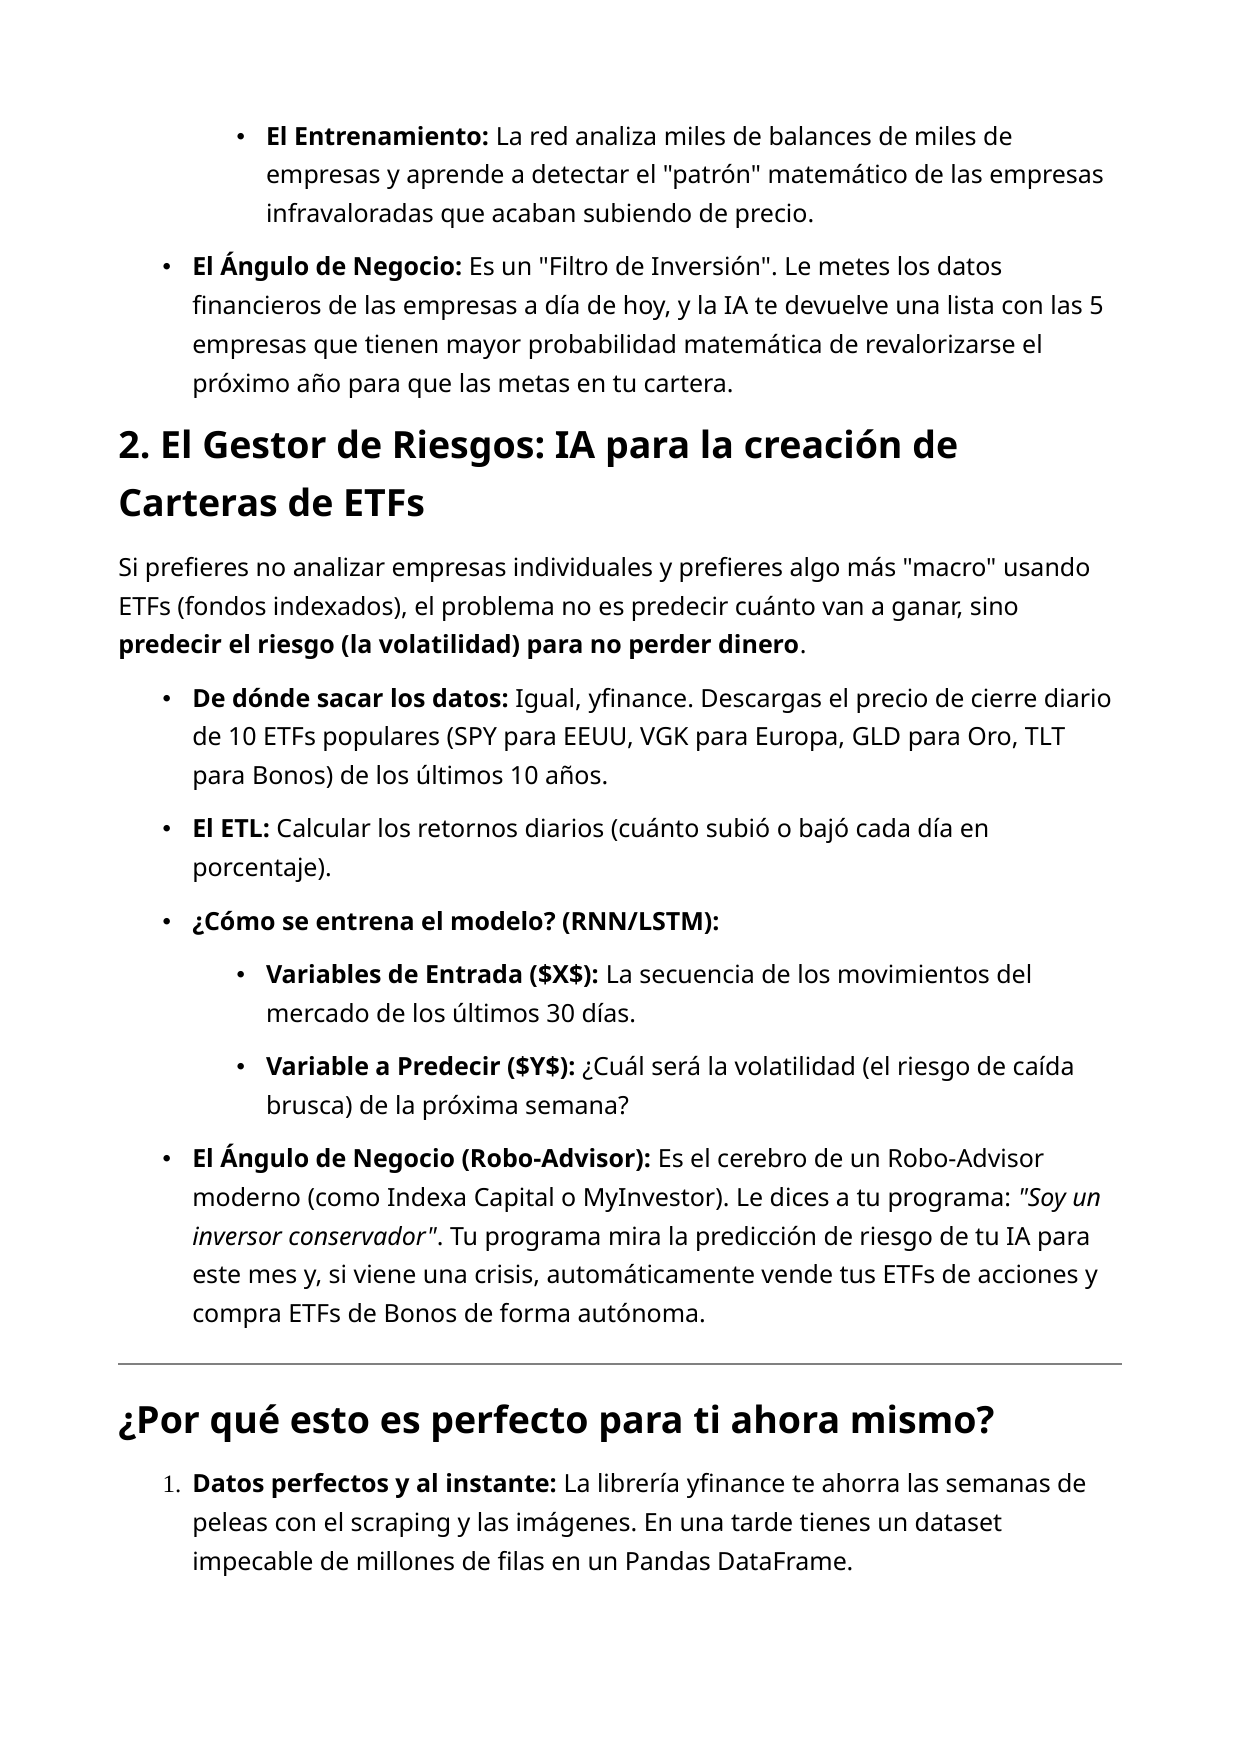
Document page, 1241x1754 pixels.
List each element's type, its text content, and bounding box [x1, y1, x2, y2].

subtitle 2. El Gestor de Riesgos: IA para la creación de Carteras de ETFs [118, 418, 1122, 528]
list De dónde sacar los datos: Igual, yfinance. Descargas el precio de cierre diario de 10 ETFs populares (SPY para EEUU, VGK para Europa, GLD para Oro, TLT para Bonos) de los últimos 10 años. [162, 680, 1122, 792]
subtitle ¿Por qué esto es perfecto para ti ahora mismo? [118, 1393, 1122, 1444]
text Si prefieres no analizar empresas individuales y prefieres algo más "macro" usando ETFs (fondos indexados), el problema no es predecir cuánto van a ganar, sino predecir el riesgo (la volatilidad) para no perder dinero. [118, 549, 1122, 661]
list El Ángulo de Negocio: Es un "Filtro de Inversión". Le metes los datos financieros de las empresas a día de hoy, y la IA te devuelve una lista con las 5 empresas que tienen mayor probabilidad matemática de revalorizarse el próximo año para que las metas en tu cartera. [162, 249, 1122, 399]
list El ETL: Calcular los retornos diarios (cuánto subió o bajó cada día en porcentaje). [162, 811, 1122, 884]
list Datos perfectos y al instante: La librería yfinance te ahorra las semanas de peleas con el scraping y las imágenes. En una tarde tienes un dataset impecable de millones de filas en un Pandas DataFrame. [162, 1466, 1122, 1577]
list El Ángulo de Negocio (Robo-Advisor): Es el cerebro de un Robo-Advisor moderno (como Indexa Capital o MyInvestor). Le dices a tu programa: "Soy un inversor conservador". Tu programa mira la predicción de riesgo de tu IA para este mes y, si viene una crisis, automáticamente vende tus ETFs de acciones y compra ETFs de Bonos de forma autónoma. [162, 1141, 1122, 1330]
list Variables de Entrada ($X$): La secuencia de los movimientos del mercado de los últimos 30 días. [236, 956, 1122, 1029]
list Variable a Predecir ($Y$): ¿Cuál será la volatilidad (el riesgo de caída brusca) de la próxima semana? [236, 1048, 1122, 1121]
list ¿Cómo se entrena el modelo? (RNN/LSTM): [162, 903, 1122, 937]
list El Entrenamiento: La red analiza miles de balances de miles de empresas y aprende a detectar el "patrón" matemático de las empresas infravaloradas que acaban subiendo de precio. [236, 118, 1122, 230]
